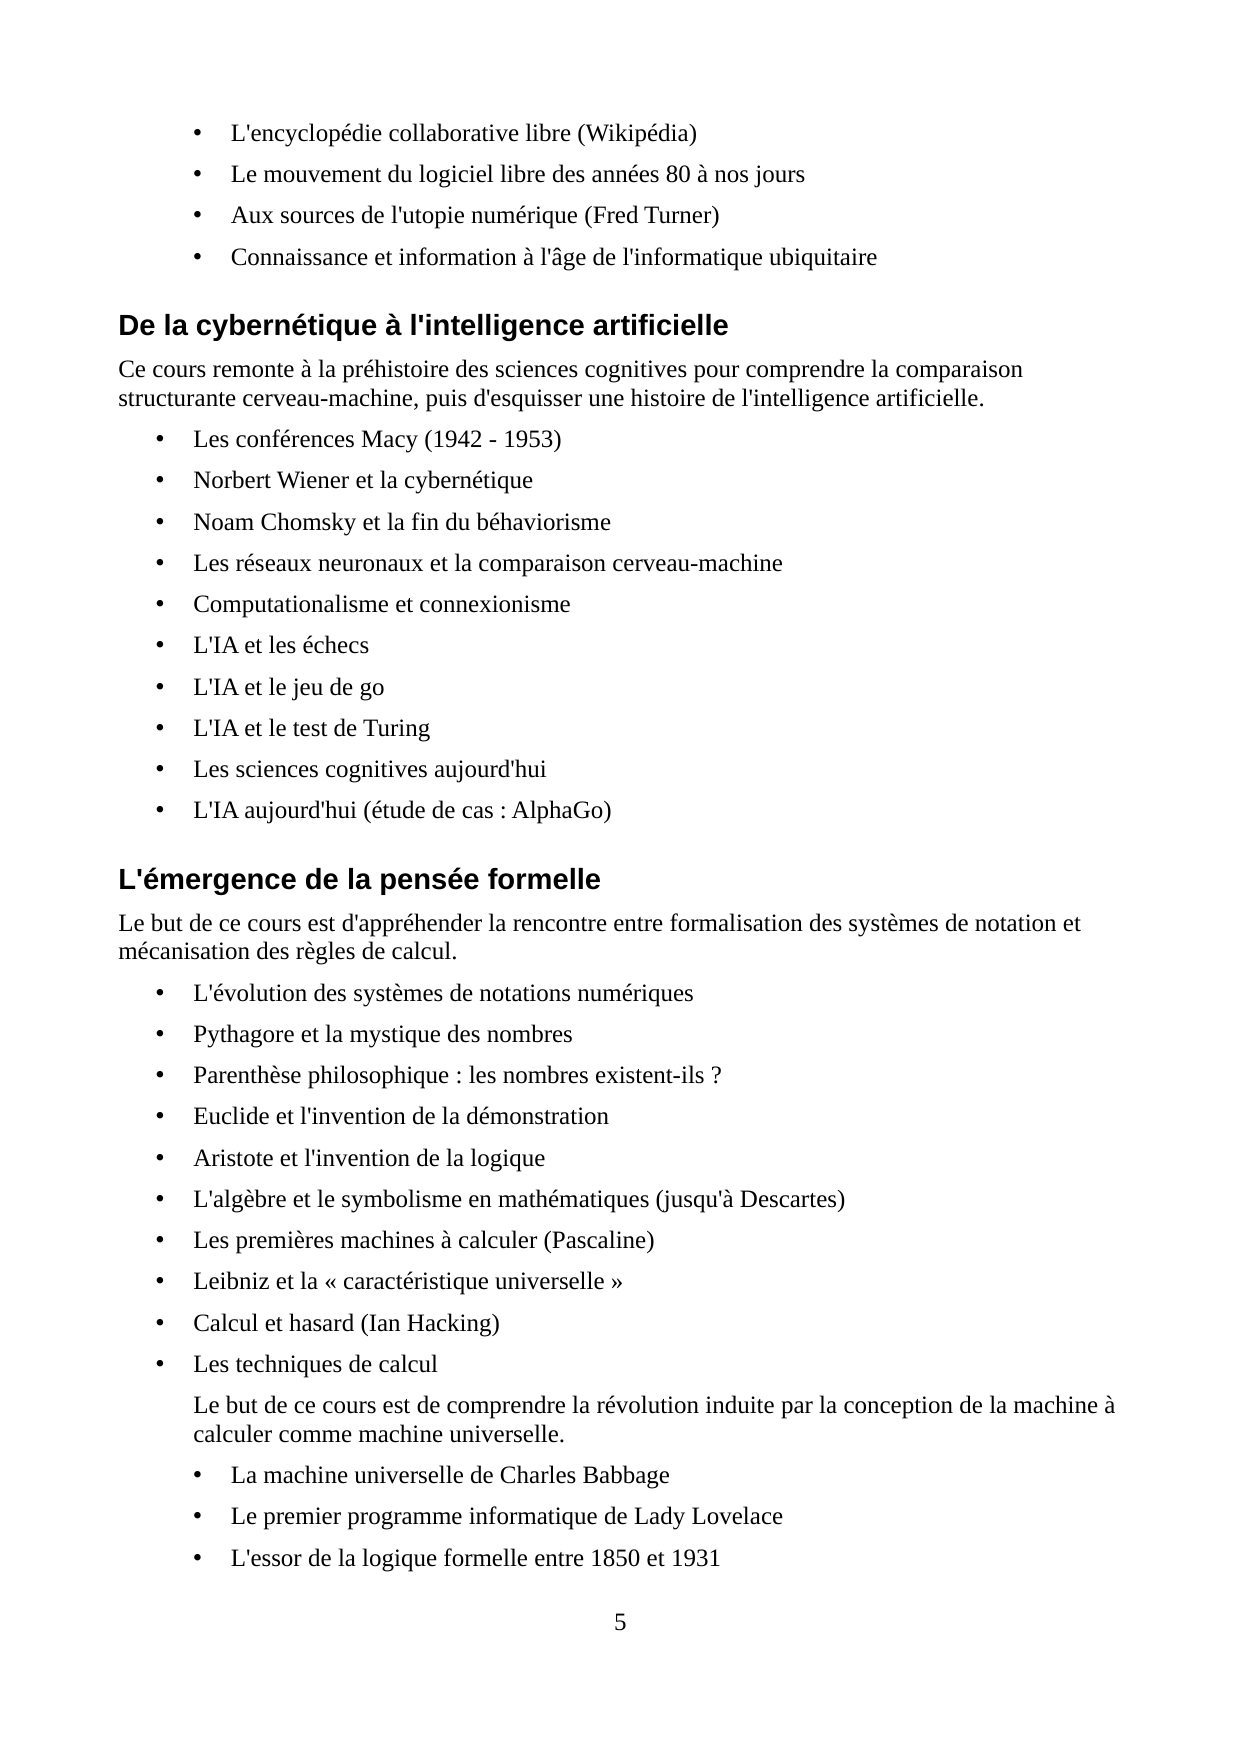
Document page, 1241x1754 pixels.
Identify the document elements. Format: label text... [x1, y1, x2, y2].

list La machine universelle de Charles Babbage [193, 1460, 1122, 1489]
text Le but de ce cours est d'appréhender la rencontre entre formalisation des systèmes de notation et mécanisation des règles de calcul. [118, 908, 1122, 965]
list Les réseaux neuronaux et la comparaison cerveau-machine [156, 548, 1122, 577]
list L'IA et le test de Turing [156, 713, 1122, 742]
list Les premières machines à calculer (Pascaline) [156, 1225, 1122, 1254]
list Les techniques de calcul [156, 1349, 1122, 1378]
list Les sciences cognitives aujourd'hui [156, 754, 1122, 783]
list Parenthèse philosophique : les nombres existent-ils ? [156, 1060, 1122, 1089]
text Ce cours remonte à la préhistoire des sciences cognitives pour comprendre la comparaison structurante cerveau-machine, puis d'esquisser une histoire de l'intelligence artificielle. [118, 354, 1122, 412]
list Aristote et l'invention de la logique [156, 1143, 1122, 1171]
subtitle L'émergence de la pensée formelle [118, 862, 1122, 895]
list Pythagore et la mystique des nombres [156, 1019, 1122, 1048]
list L'encyclopédie collaborative libre (Wikipédia) [193, 118, 1122, 147]
list L'évolution des systèmes de notations numériques [156, 978, 1122, 1006]
list Euclide et l'invention de la démonstration [156, 1101, 1122, 1130]
list L'IA et les échecs [156, 630, 1122, 659]
list L'essor de la logique formelle entre 1850 et 1931 [193, 1543, 1122, 1571]
list Leibniz et la « caractéristique universelle » [156, 1266, 1122, 1295]
list Norbert Wiener et la cybernétique [156, 465, 1122, 494]
list Aux sources de l'utopie numérique (Fred Turner) [193, 201, 1122, 229]
list Le but de ce cours est de comprendre la révolution induite par la conception de la machine à calculer comme machine universelle. [156, 1390, 1122, 1448]
subtitle De la cybernétique à l'intelligence artificielle [118, 308, 1122, 342]
list Les conférences Macy (1942 - 1953) [156, 424, 1122, 453]
list Le mouvement du logiciel libre des années 80 à nos jours [193, 159, 1122, 188]
list Le premier programme informatique de Lady Lovelace [193, 1501, 1122, 1530]
list Connaissance et information à l'âge de l'informatique ubiquitaire [193, 242, 1122, 271]
list L'IA aujourd'hui (étude de cas : AlphaGo) [156, 795, 1122, 824]
list L'IA et le jeu de go [156, 672, 1122, 700]
list Computationalisme et connexionisme [156, 589, 1122, 618]
list L'algèbre et le symbolisme en mathématiques (jusqu'à Descartes) [156, 1184, 1122, 1213]
list Noam Chomsky et la fin du béhaviorisme [156, 507, 1122, 535]
list Calcul et hasard (Ian Hacking) [156, 1308, 1122, 1336]
